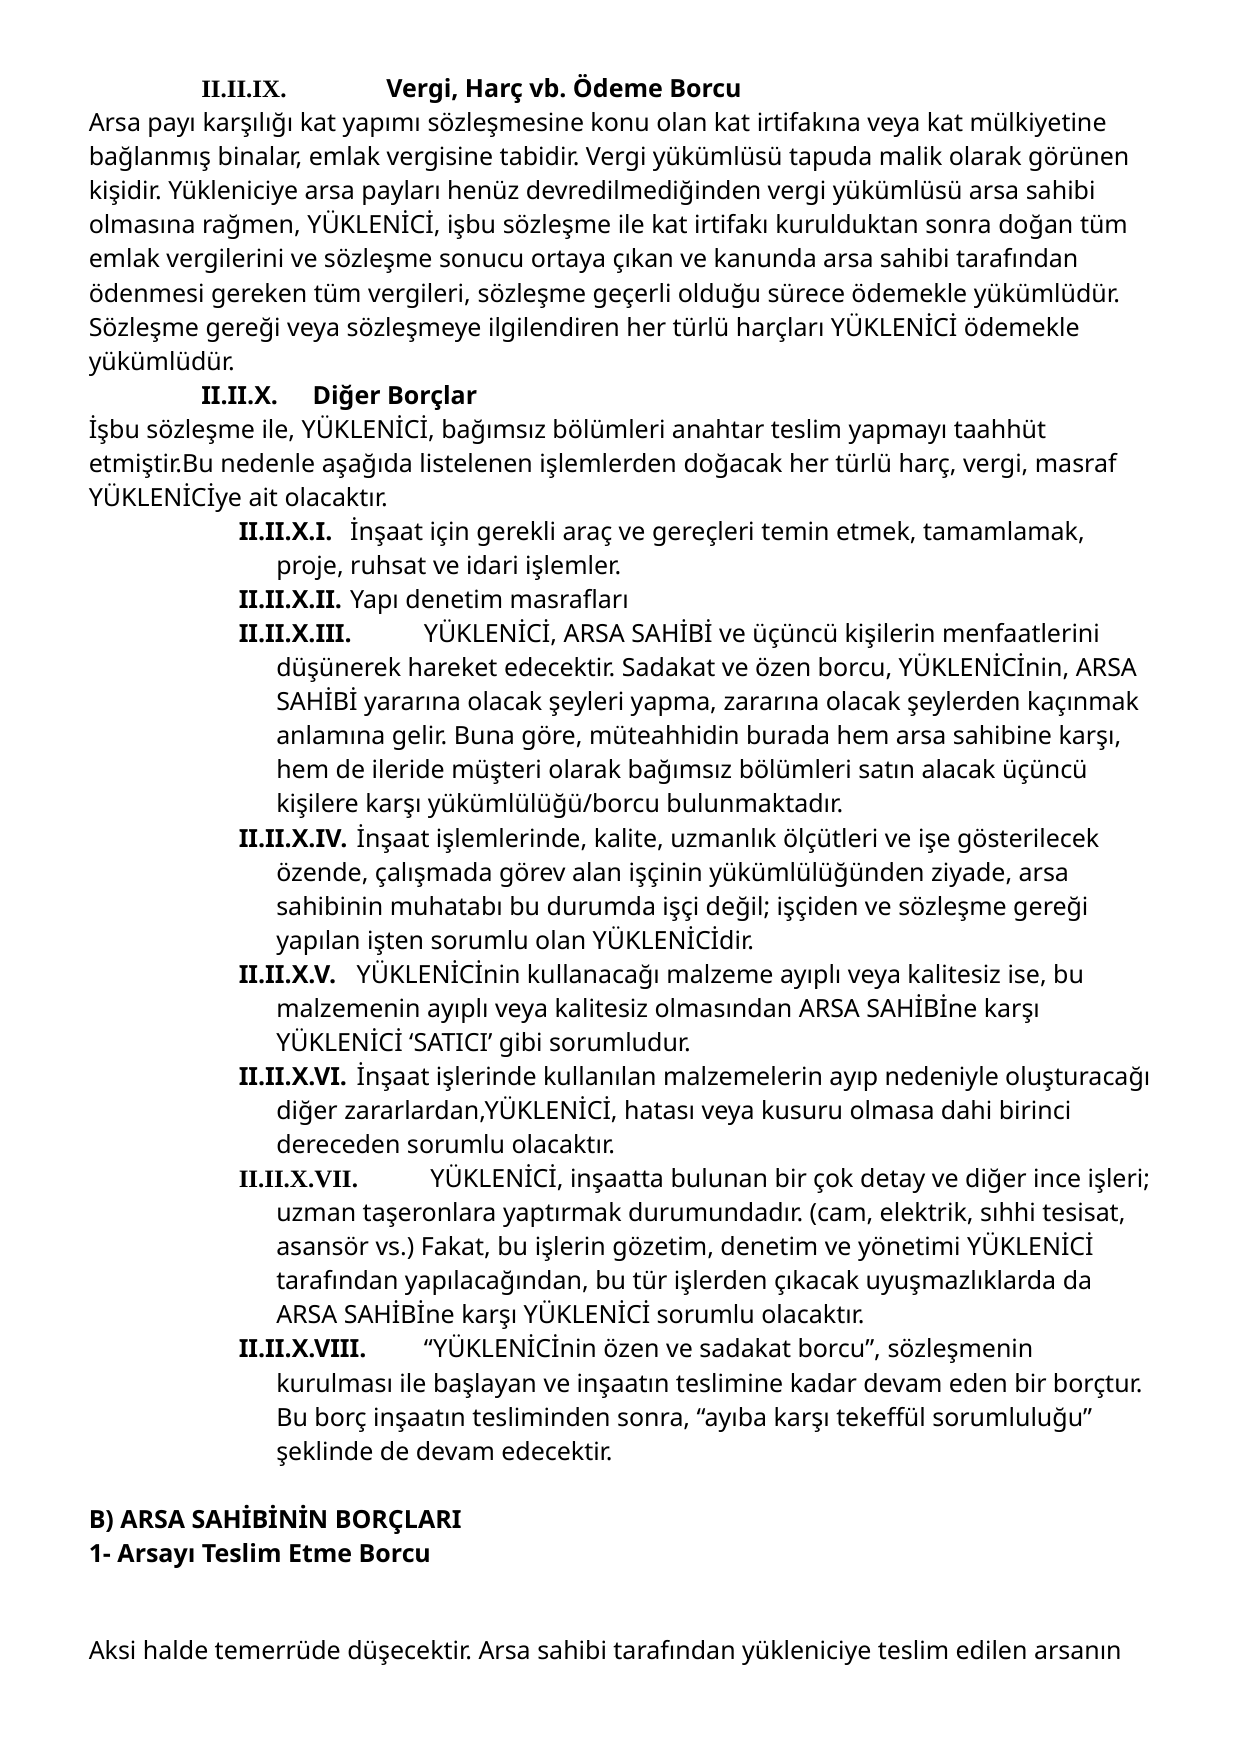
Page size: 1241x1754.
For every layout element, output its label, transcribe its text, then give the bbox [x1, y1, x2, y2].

list İnşaat işlemlerinde, kalite, uzmanlık ölçütleri ve işe gösterilecek özende, çalışmada görev alan işçinin yükümlülüğünden ziyade, arsa sahibinin muhatabı bu durumda işçi değil; işçiden ve sözleşme gereği yapılan işten sorumlu olan YÜKLENİCİdir. [238, 820, 1152, 956]
text Sözleşme gereği veya sözleşmeye ilgilendiren her türlü harçları YÜKLENİCİ ödemekle yükümlüdür. [88, 309, 1152, 377]
list İnşaat için gerekli araç ve gereçleri temin etmek, tamamlamak, proje, ruhsat ve idari işlemler. [238, 514, 1152, 582]
text İşbu sözleşme ile, YÜKLENİCİ, bağımsız bölümleri anahtar teslim yapmayı taahhüt etmiştir.Bu nedenle aşağıda listelenen işlemlerden doğacak her türlü harç, vergi, masraf YÜKLENİCİye ait olacaktır. [88, 411, 1152, 514]
text B) ARSA SAHİBİNİN BORÇLARI 1- Arsayı Teslim Etme Borcu [88, 1501, 1152, 1598]
text Arsa payı karşılığı kat yapımı sözleşmesine konu olan kat irtifakına veya kat mülkiyetine bağlanmış binalar, emlak vergisine tabidir. Vergi yükümlüsü tapuda malik olarak görünen kişidir. Yükleniciye arsa payları henüz devredilmediğinden vergi yükümlüsü arsa sahibi olmasına rağmen, YÜKLENİCİ, işbu sözleşme ile kat irtifakı kurulduktan sonra doğan tüm emlak vergilerini ve sözleşme sonucu ortaya çıkan ve kanunda arsa sahibi tarafından ödenmesi gereken tüm vergileri, sözleşme geçerli olduğu sürece ödemekle yükümlüdür. [88, 105, 1152, 309]
list Vergi, Harç vb. Ödeme Borcu [201, 71, 1152, 105]
list YÜKLENİCİnin kullanacağı malzeme ayıplı veya kalitesiz ise, bu malzemenin ayıplı veya kalitesiz olmasından ARSA SAHİBİne karşı YÜKLENİCİ ‘SATICI’ gibi sorumludur. [238, 956, 1152, 1059]
list “YÜKLENİCİnin özen ve sadakat borcu”, sözleşmenin kurulması ile başlayan ve inşaatın teslimine kadar devam eden bir borçtur. Bu borç inşaatın tesliminden sonra, “ayıba karşı tekeffül sorumluluğu” şeklinde de devam edecektir. [238, 1331, 1152, 1467]
list Diğer Borçlar [201, 377, 1152, 411]
list YÜKLENİCİ, inşaatta bulunan bir çok detay ve diğer ince işleri; uzman taşeronlara yaptırmak durumundadır. (cam, elektrik, sıhhi tesisat, asansör vs.) Fakat, bu işlerin gözetim, denetim ve yönetimi YÜKLENİCİ tarafından yapılacağından, bu tür işlerden çıkacak uyuşmazlıklarda da ARSA SAHİBİne karşı YÜKLENİCİ sorumlu olacaktır. [238, 1161, 1152, 1331]
list Yapı denetim masrafları [238, 582, 1152, 616]
list İnşaat işlerinde kullanılan malzemelerin ayıp nedeniyle oluşturacağı diğer zararlardan,YÜKLENİCİ, hatası veya kusuru olmasa dahi birinci dereceden sorumlu olacaktır. [238, 1059, 1152, 1161]
text Aksi halde temerrüde düşecektir. Arsa sahibi tarafından yükleniciye teslim edilen arsanın [88, 1598, 1152, 1666]
list YÜKLENİCİ, ARSA SAHİBİ ve üçüncü kişilerin menfaatlerini düşünerek hareket edecektir. Sadakat ve özen borcu, YÜKLENİCİnin, ARSA SAHİBİ yararına olacak şeyleri yapma, zararına olacak şeylerden kaçınmak anlamına gelir. Buna göre, müteahhidin burada hem arsa sahibine karşı, hem de ileride müşteri olarak bağımsız bölümleri satın alacak üçüncü kişilere karşı yükümlülüğü/borcu bulunmaktadır. [238, 616, 1152, 820]
